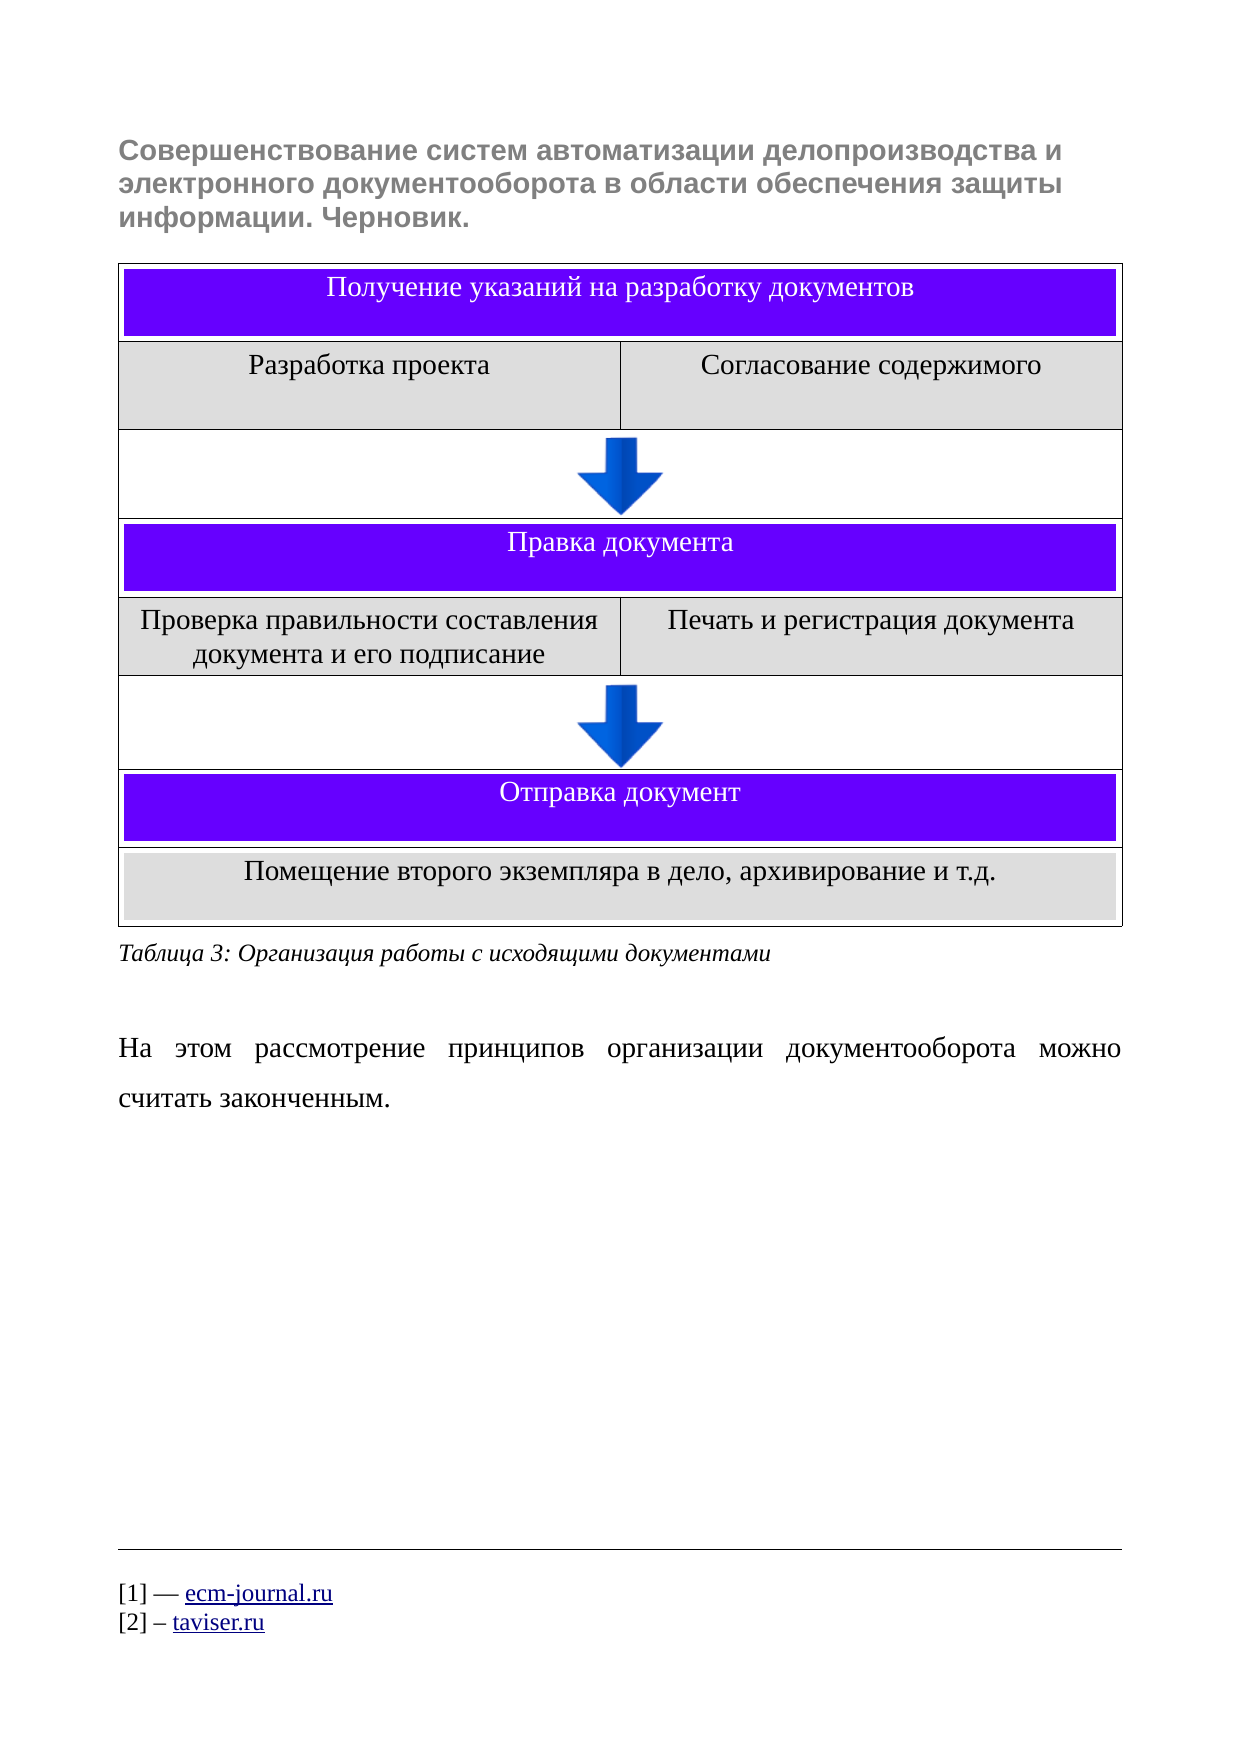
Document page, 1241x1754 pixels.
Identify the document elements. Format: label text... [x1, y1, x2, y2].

table_cell Согласование содержимого [621, 342, 1122, 429]
text Таблица 3: Организация работы с исходящими документами [118, 938, 1122, 967]
table_cell Разработка проекта [119, 342, 620, 429]
table_cell Правка документа [119, 519, 1122, 597]
table_cell Проверка правильности составления документа и его подписание [119, 598, 620, 675]
text На этом рассмотрение принципов организации документооборота можно считать законченным. [118, 1030, 1122, 1114]
table_cell Отправка документ [119, 770, 1122, 847]
table_cell Помещение второго экземпляра в дело, архивирование и т.д. [119, 848, 1122, 926]
picture [570, 434, 670, 519]
table_cell [119, 676, 1122, 768]
table_cell Печать и регистрация документа [621, 598, 1122, 675]
table_header Получение указаний на разработку документов [119, 264, 1122, 341]
picture [570, 681, 670, 772]
table_cell [119, 430, 1122, 518]
